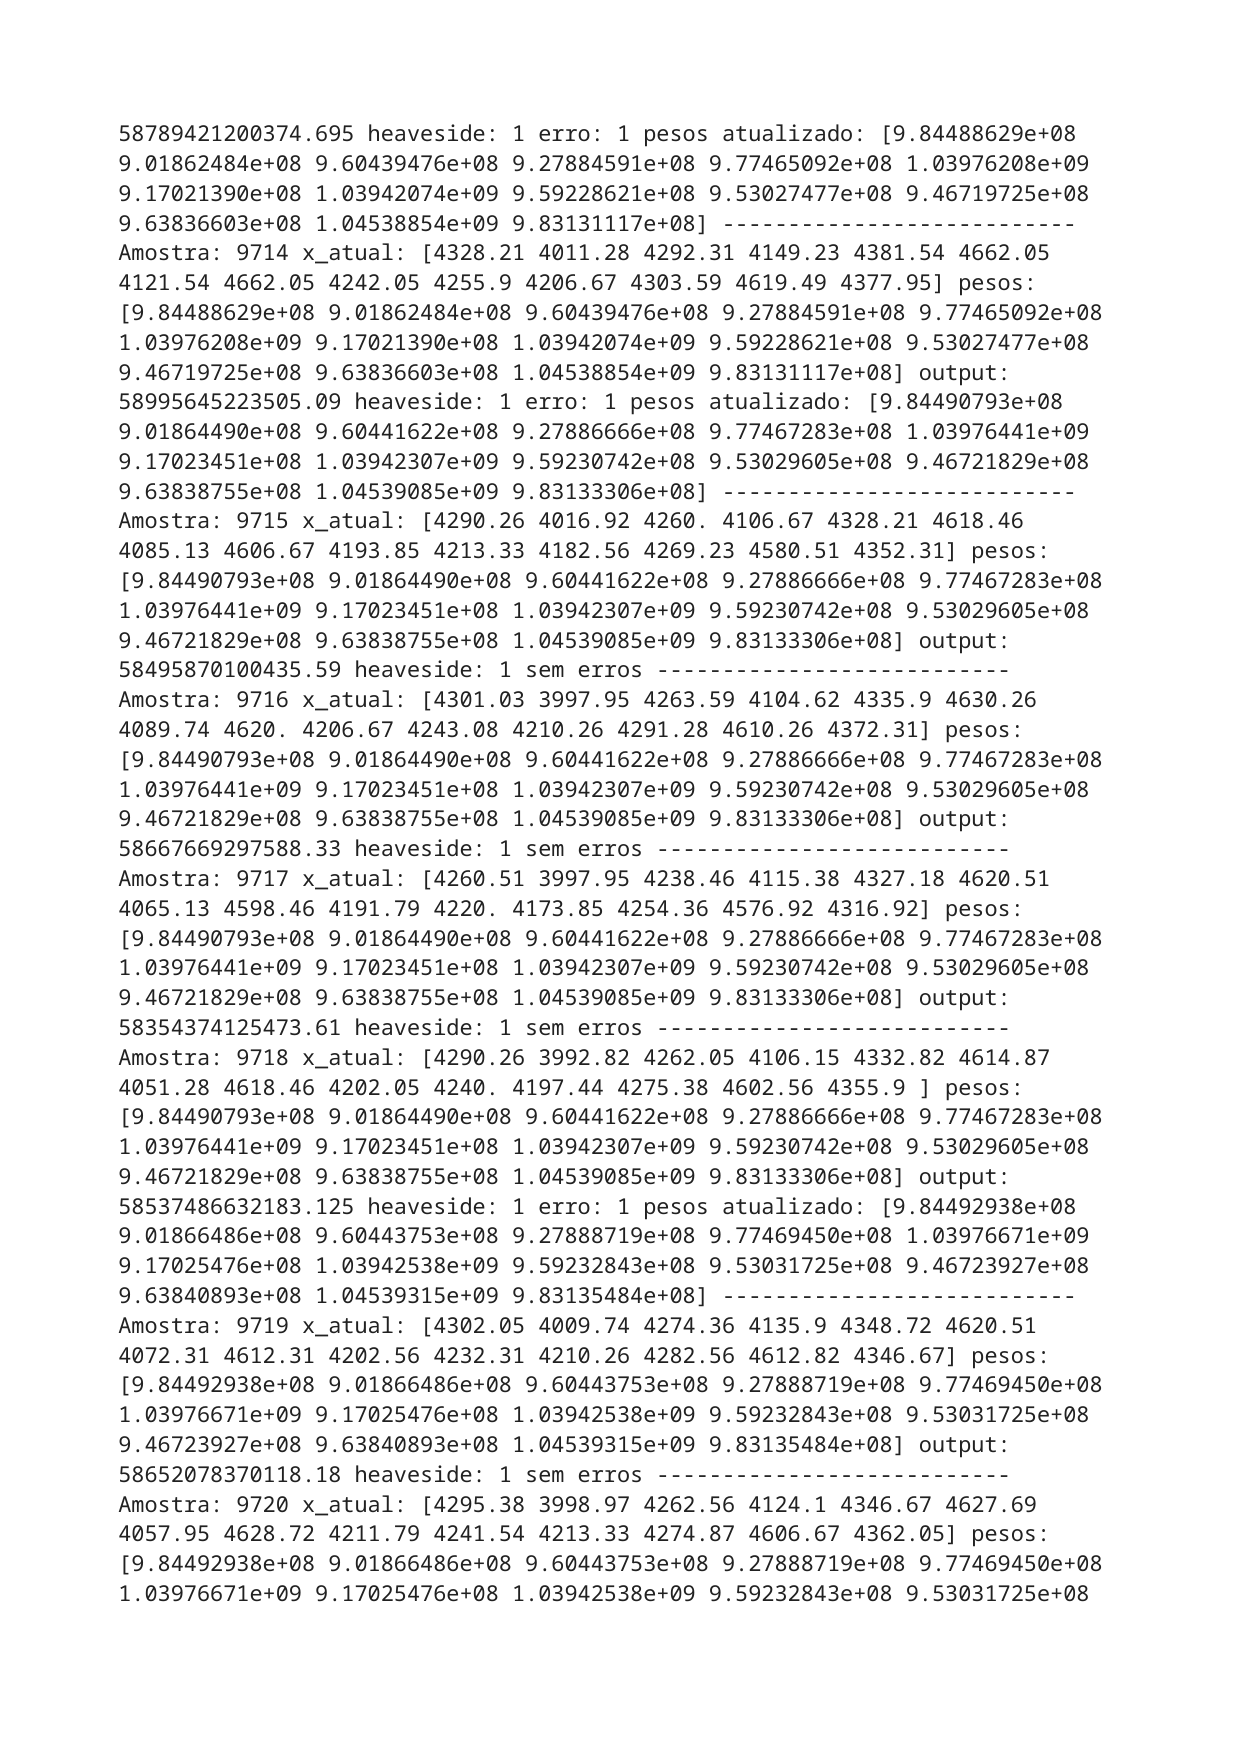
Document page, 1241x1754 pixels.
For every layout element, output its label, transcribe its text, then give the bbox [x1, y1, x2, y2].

text 58789421200374.695 heaveside: 1 erro: 1 pesos atualizado: [9.84488629e+08 9.01862484e+08 9.60439476e+08 9.27884591e+08 9.77465092e+08 1.03976208e+09 9.17021390e+08 1.03942074e+09 9.59228621e+08 9.53027477e+08 9.46719725e+08 9.63836603e+08 1.04538854e+09 9.83131117e+08] --------------------------- Amostra: 9714 x_atual: [4328.21 4011.28 4292.31 4149.23 4381.54 4662.05 4121.54 4662.05 4242.05 4255.9 4206.67 4303.59 4619.49 4377.95] pesos: [9.84488629e+08 9.01862484e+08 9.60439476e+08 9.27884591e+08 9.77465092e+08 1.03976208e+09 9.17021390e+08 1.03942074e+09 9.59228621e+08 9.53027477e+08 9.46719725e+08 9.63836603e+08 1.04538854e+09 9.83131117e+08] output: 58995645223505.09 heaveside: 1 erro: 1 pesos atualizado: [9.84490793e+08 9.01864490e+08 9.60441622e+08 9.27886666e+08 9.77467283e+08 1.03976441e+09 9.17023451e+08 1.03942307e+09 9.59230742e+08 9.53029605e+08 9.46721829e+08 9.63838755e+08 1.04539085e+09 9.83133306e+08] --------------------------- Amostra: 9715 x_atual: [4290.26 4016.92 4260. 4106.67 4328.21 4618.46 4085.13 4606.67 4193.85 4213.33 4182.56 4269.23 4580.51 4352.31] pesos: [9.84490793e+08 9.01864490e+08 9.60441622e+08 9.27886666e+08 9.77467283e+08 1.03976441e+09 9.17023451e+08 1.03942307e+09 9.59230742e+08 9.53029605e+08 9.46721829e+08 9.63838755e+08 1.04539085e+09 9.83133306e+08] output: 58495870100435.59 heaveside: 1 sem erros --------------------------- Amostra: 9716 x_atual: [4301.03 3997.95 4263.59 4104.62 4335.9 4630.26 4089.74 4620. 4206.67 4243.08 4210.26 4291.28 4610.26 4372.31] pesos: [9.84490793e+08 9.01864490e+08 9.60441622e+08 9.27886666e+08 9.77467283e+08 1.03976441e+09 9.17023451e+08 1.03942307e+09 9.59230742e+08 9.53029605e+08 9.46721829e+08 9.63838755e+08 1.04539085e+09 9.83133306e+08] output: 58667669297588.33 heaveside: 1 sem erros --------------------------- Amostra: 9717 x_atual: [4260.51 3997.95 4238.46 4115.38 4327.18 4620.51 4065.13 4598.46 4191.79 4220. 4173.85 4254.36 4576.92 4316.92] pesos: [9.84490793e+08 9.01864490e+08 9.60441622e+08 9.27886666e+08 9.77467283e+08 1.03976441e+09 9.17023451e+08 1.03942307e+09 9.59230742e+08 9.53029605e+08 9.46721829e+08 9.63838755e+08 1.04539085e+09 9.83133306e+08] output: 58354374125473.61 heaveside: 1 sem erros --------------------------- Amostra: 9718 x_atual: [4290.26 3992.82 4262.05 4106.15 4332.82 4614.87 4051.28 4618.46 4202.05 4240. 4197.44 4275.38 4602.56 4355.9 ] pesos: [9.84490793e+08 9.01864490e+08 9.60441622e+08 9.27886666e+08 9.77467283e+08 1.03976441e+09 9.17023451e+08 1.03942307e+09 9.59230742e+08 9.53029605e+08 9.46721829e+08 9.63838755e+08 1.04539085e+09 9.83133306e+08] output: 58537486632183.125 heaveside: 1 erro: 1 pesos atualizado: [9.84492938e+08 9.01866486e+08 9.60443753e+08 9.27888719e+08 9.77469450e+08 1.03976671e+09 9.17025476e+08 1.03942538e+09 9.59232843e+08 9.53031725e+08 9.46723927e+08 9.63840893e+08 1.04539315e+09 9.83135484e+08] --------------------------- Amostra: 9719 x_atual: [4302.05 4009.74 4274.36 4135.9 4348.72 4620.51 4072.31 4612.31 4202.56 4232.31 4210.26 4282.56 4612.82 4346.67] pesos: [9.84492938e+08 9.01866486e+08 9.60443753e+08 9.27888719e+08 9.77469450e+08 1.03976671e+09 9.17025476e+08 1.03942538e+09 9.59232843e+08 9.53031725e+08 9.46723927e+08 9.63840893e+08 1.04539315e+09 9.83135484e+08] output: 58652078370118.18 heaveside: 1 sem erros --------------------------- Amostra: 9720 x_atual: [4295.38 3998.97 4262.56 4124.1 4346.67 4627.69 4057.95 4628.72 4211.79 4241.54 4213.33 4274.87 4606.67 4362.05] pesos: [9.84492938e+08 9.01866486e+08 9.60443753e+08 9.27888719e+08 9.77469450e+08 1.03976671e+09 9.17025476e+08 1.03942538e+09 9.59232843e+08 9.53031725e+08 [118, 118, 1122, 1608]
